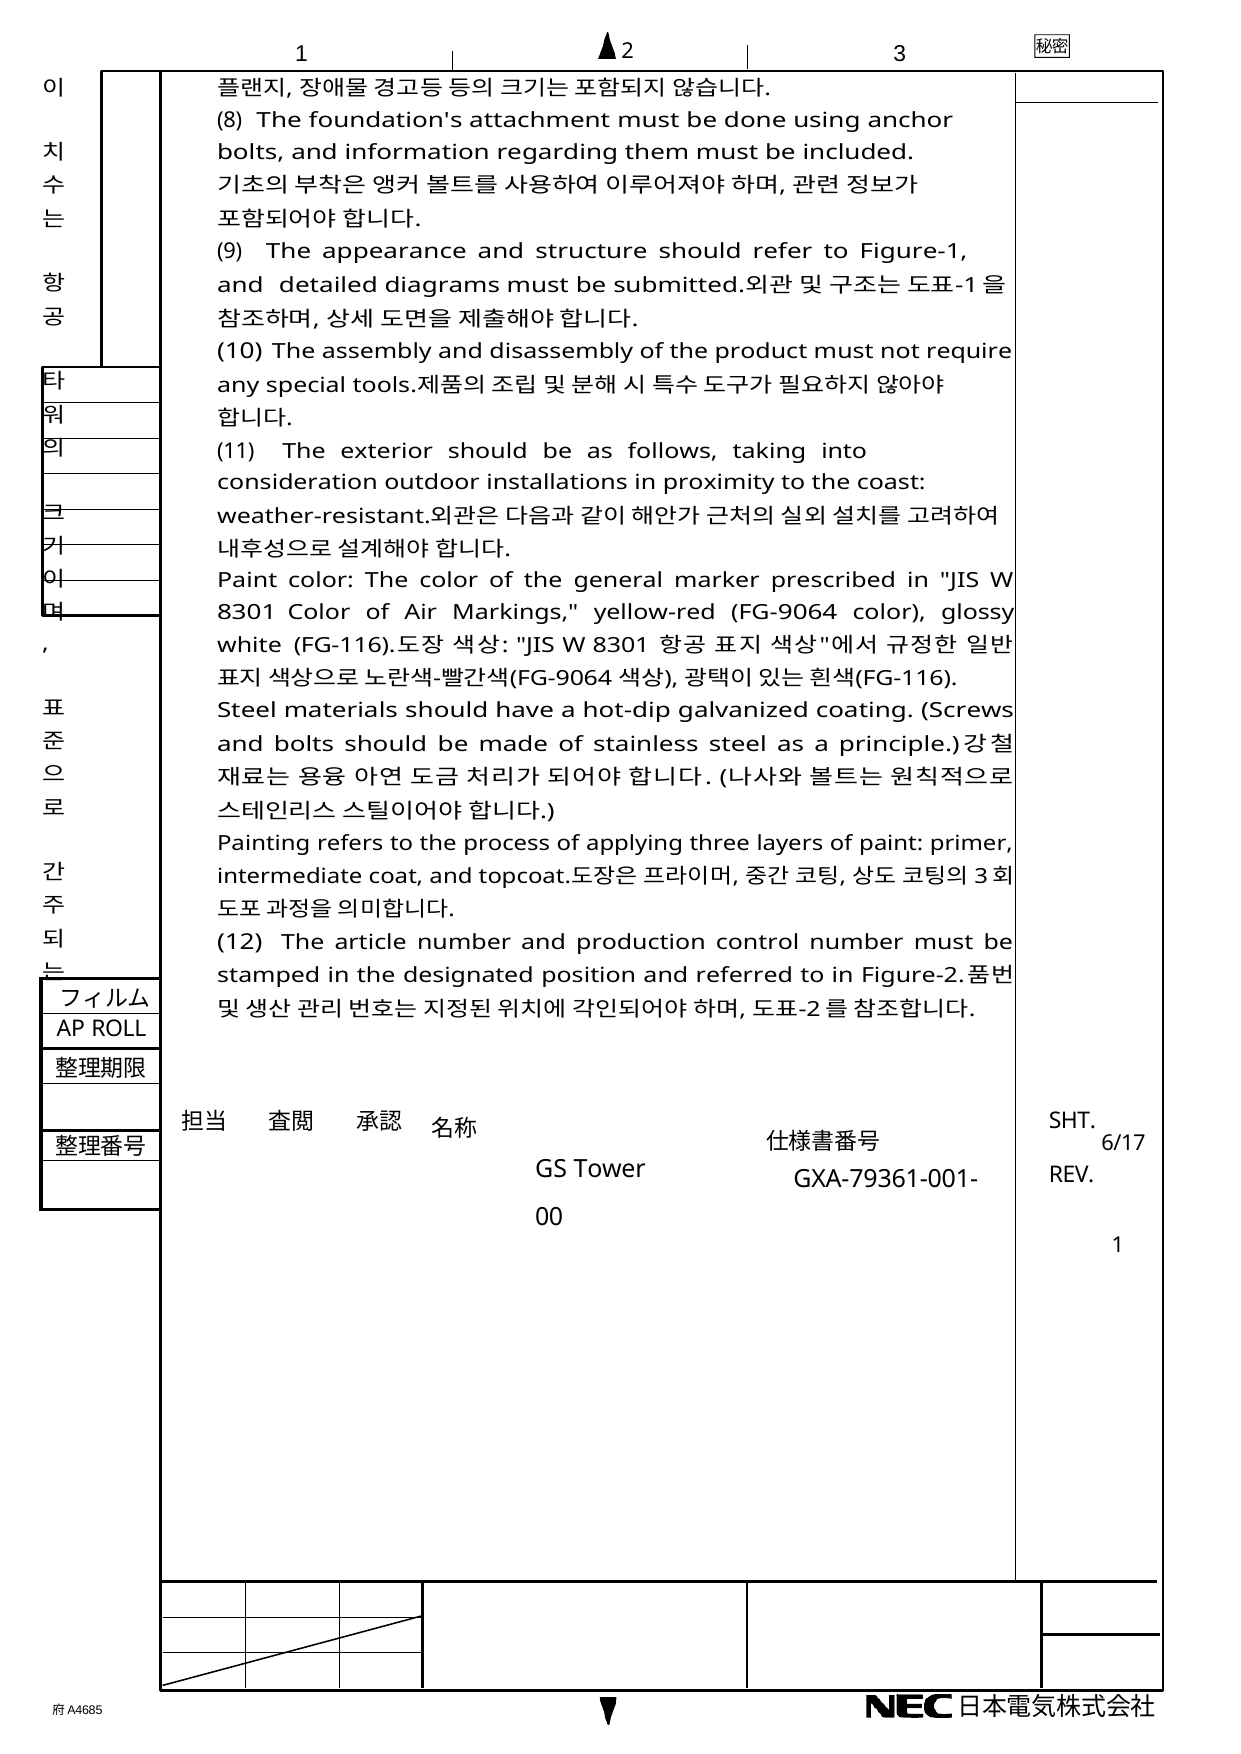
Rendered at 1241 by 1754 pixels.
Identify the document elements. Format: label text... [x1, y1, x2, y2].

text 名称 仕様書番号 [431, 1109, 993, 1156]
text フィルム [51, 980, 159, 1013]
picture [599, 1697, 617, 1725]
list The appearance and structure should refer to Figure-1, and detailed diagrams must be submitted.외관 및 구조는 도표-1을 참조하며, 상세 도면을 제출해야 합니다. [217, 235, 1014, 332]
text SHT. [1048, 1109, 1213, 1133]
text 整理番号 [43, 1132, 159, 1160]
text 1 [29, 1232, 1125, 1257]
text Steel materials should have a hot-dip galvanized coating. (Screws and bolts should be made of stainless steel as a principle.)강철 재료는 용융 아연 도금 처리가 되어야 합니다. (나사와 볼트는 원칙적으로 스테인리스 스틸이어야 합니다.) [217, 695, 1014, 824]
text REV. [1048, 1160, 1213, 1188]
picture [598, 32, 616, 59]
text AP ROLL [44, 1014, 159, 1042]
subtitle GS Tower GXA-79361-001-00 [535, 1158, 993, 1232]
text 6/17 [1101, 1133, 1213, 1155]
text 担当 査閲 承認 [181, 1102, 403, 1136]
picture [866, 1694, 952, 1718]
list The assembly and disassembly of the product must not require any special tools.제품의 조립 및 분해 시 특수 도구가 필요하지 않아야 합니다. [217, 335, 1014, 432]
list The exterior should be as follows, taking into consideration outdoor installations in proximity to the coast: weather-resistant.외관은 다음과 같이 해안가 근처의 실외 설치를 고려하여 내후성으로 설계해야 합니다. [217, 435, 1014, 563]
text Paint color: The color of the general marker prescribed in "JIS W 8301 Color of Air Markings," yellow-red (FG-9064 color), glossy white (FG-116).도장 색상: "JIS W 8301 항공 표지 색상"에서 규정한 일반 표지 색상으로 노란색-빨간색(FG-9064 색상), 광택이 있는 흰색(FG-116). [217, 566, 1014, 692]
list 이 치수는 항공 타워의 크기이며, 표준으로 간주되는 플랜지, 장애물 경고등 등의 크기는 포함되지 않습니다. [217, 71, 1014, 101]
list The foundation's attachment must be done using anchor bolts, and information regarding them must be included. [217, 104, 1014, 165]
list The article number and production control number must be stamped in the designated position and referred to in Figure-2.품번 및 생산 관리 번호는 지정된 위치에 각인되어야 하며, 도표-2를 참조합니다. [217, 926, 1014, 1022]
text 整理期限 [43, 1050, 159, 1083]
list 기초의 부착은 앵커 볼트를 사용하여 이루어져야 하며, 관련 정보가 포함되어야 합니다. [217, 168, 1014, 232]
text Painting refers to the process of applying three layers of paint: primer, intermediate coat, and topcoat.도장은 프라이머, 중간 코팅, 상도 코팅의 3회 도포 과정을 의미합니다. [217, 828, 1014, 923]
